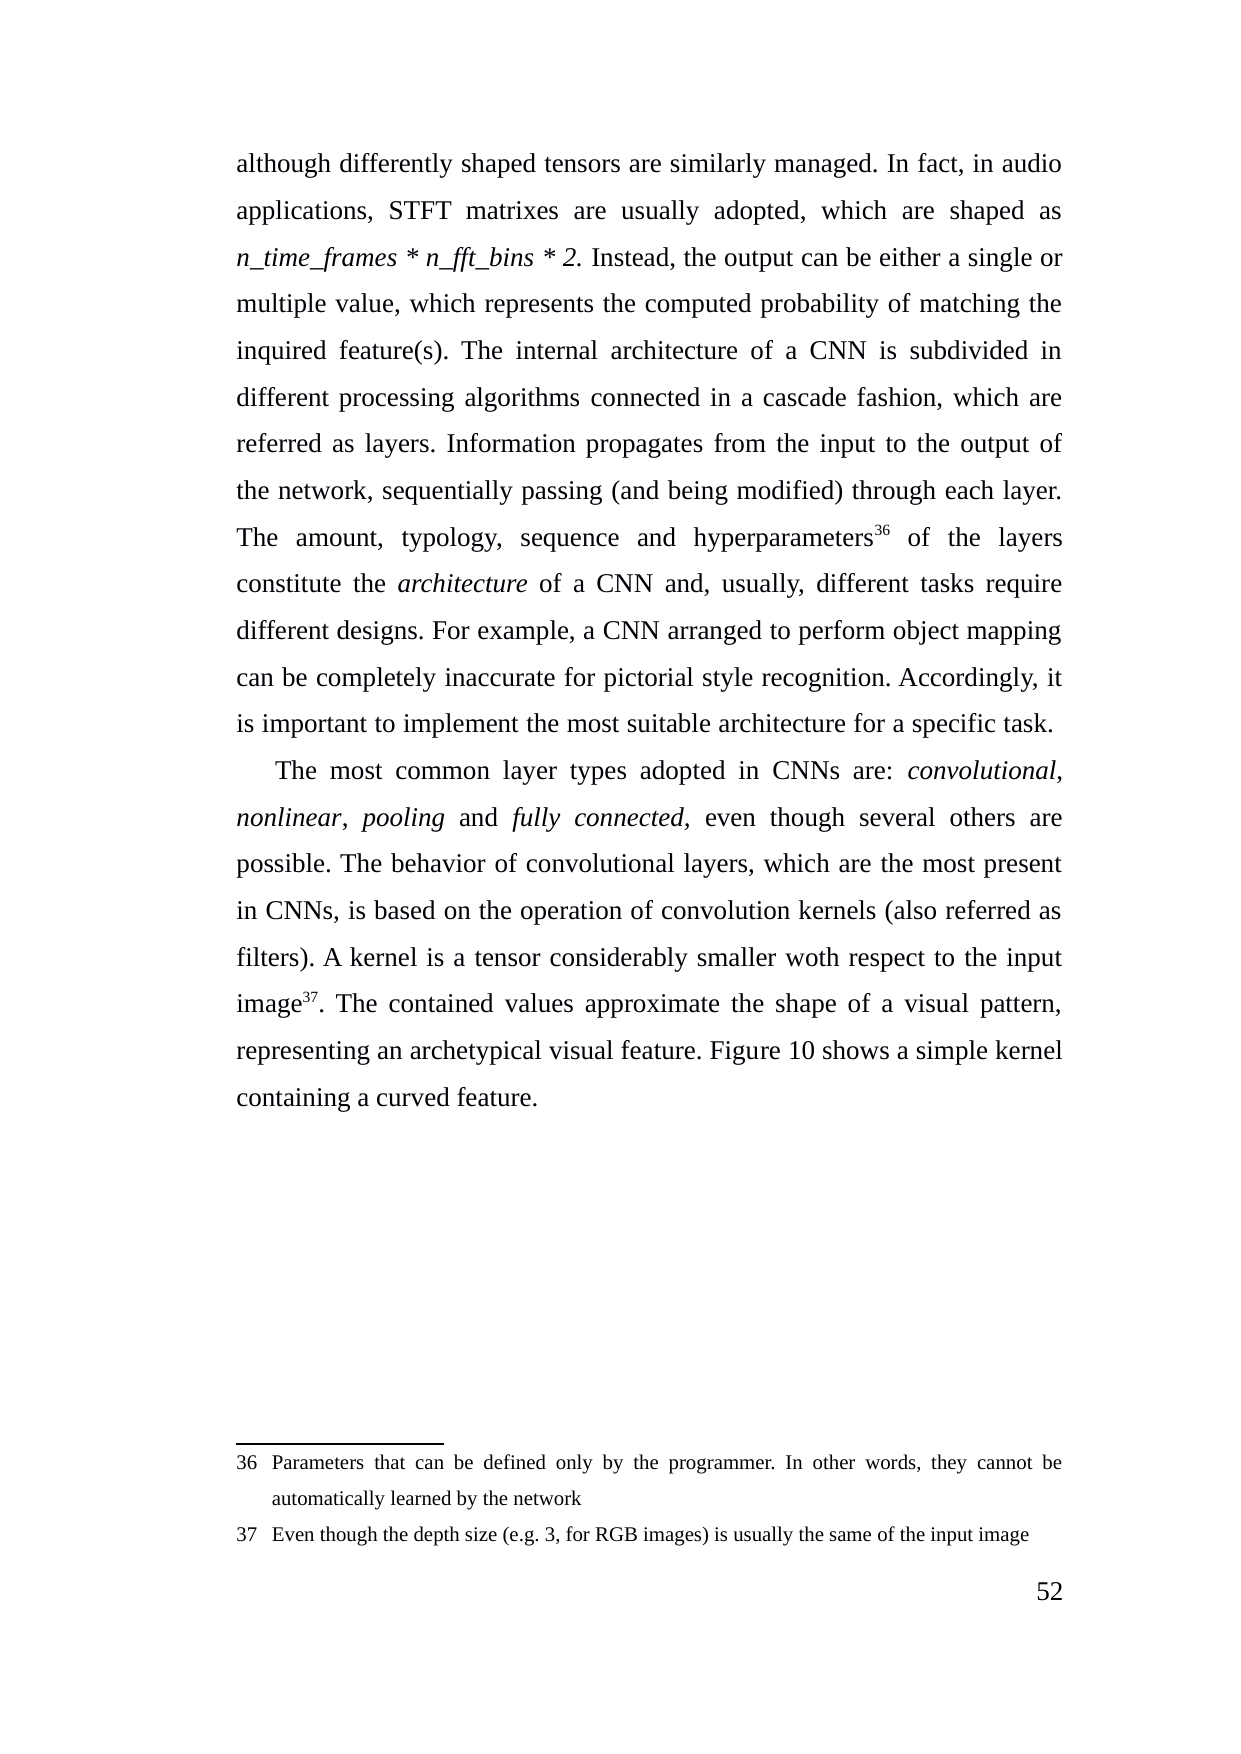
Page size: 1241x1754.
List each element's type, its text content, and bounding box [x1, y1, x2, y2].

text Even though the depth size (e.g. 3, for RGB images) is usually the same of the input image [236, 1522, 1063, 1546]
text Parameters that can be defined only by the programmer. In other words, they cannot be automatically learned by the network [236, 1449, 1063, 1510]
text although differently shaped tensors are similarly managed. In fact, in audio applications, STFT matrixes are usually adopted, which are shaped as n_time_frames * n_fft_bins * 2. Instead, the output can be either a single or multiple value, which represents the computed probability of matching the inquired feature(s). The internal architecture of a CNN is subdivided in different processing algorithms connected in a cascade fashion, which are referred as layers. Information propagates from the input to the output of the network, sequentially passing (and being modified) through each layer. The amount, typology, sequence and hyperparameters of the layers constitute the architecture of a CNN and, usually, different tasks require different designs. For example, a CNN arranged to perform object mapping can be completely inaccurate for pictorial style recognition. Accordingly, it is important to implement the most suitable architecture for a specific task. The most common layer types adopted in CNNs are: convolutional, nonlinear, pooling and fully connected, even though several others are possible. The behavior of convolutional layers, which are the most present in CNNs, is based on the operation of convolution kernels (also referred as filters). A kernel is a tensor considerably smaller woth respect to the input image. The contained values approximate the shape of a visual pattern, representing an archetypical visual feature. Figure 10 shows a simple kernel containing a curved feature. [236, 148, 1063, 1112]
